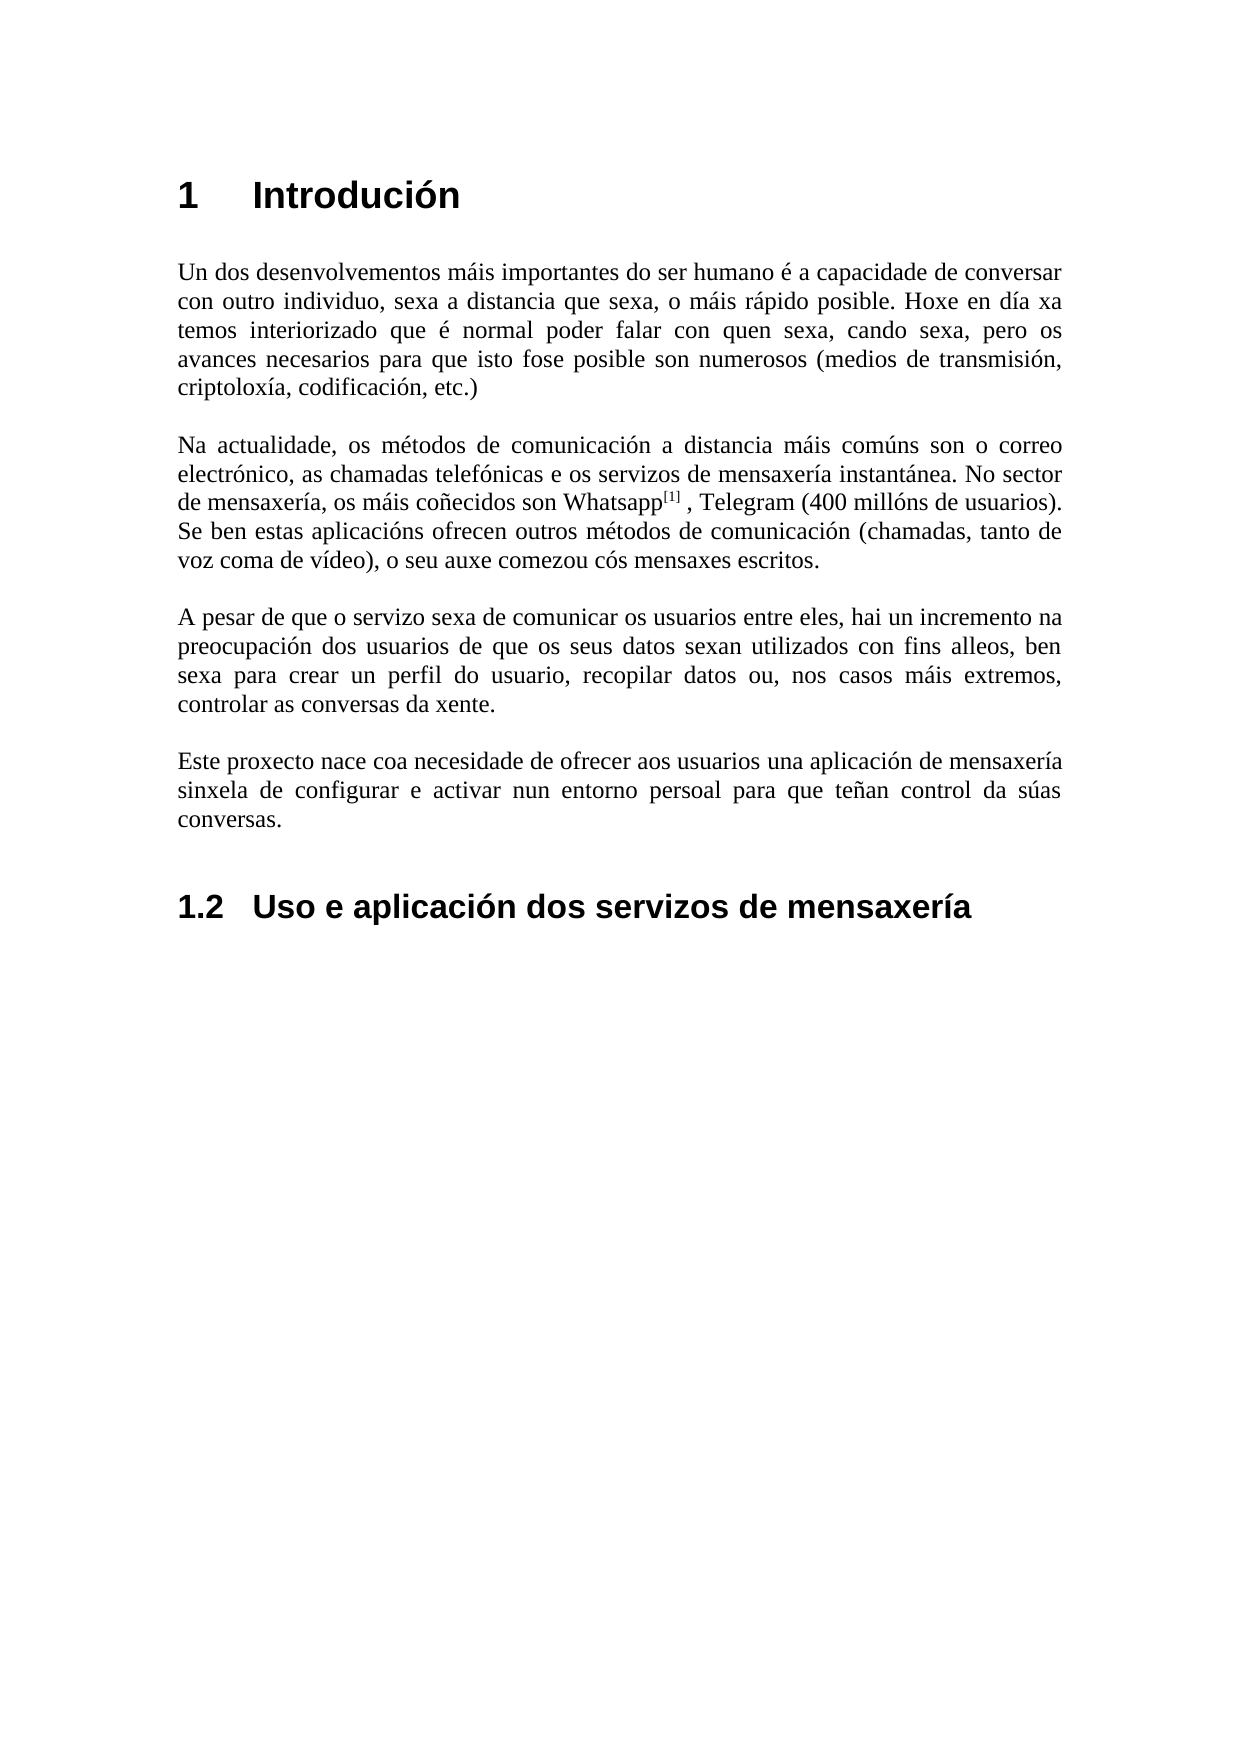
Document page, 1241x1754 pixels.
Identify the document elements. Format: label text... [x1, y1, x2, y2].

subtitle Introdución [177, 173, 1063, 216]
text Un dos desenvolvementos máis importantes do ser humano é a capacidade de conversar con outro individuo, sexa a distancia que sexa, o máis rápido posible. Hoxe en día xa temos interiorizado que é normal poder falar con quen sexa, cando sexa, pero os avances necesarios para que isto fose posible son numerosos (medios de transmisión, criptoloxía, codificación, etc.) [177, 257, 1063, 401]
text Na actualidade, os métodos de comunicación a distancia máis comúns son o correo electrónico, as chamadas telefónicas e os servizos de mensaxería instantánea. No sector de mensaxería, os máis coñecidos son Whatsapp[1] , Telegram (400 millóns de usuarios). Se ben estas aplicacións ofrecen outros métodos de comunicación (chamadas, tanto de voz coma de vídeo), o seu auxe comezou cós mensaxes escritos. [177, 430, 1063, 574]
subtitle 1.2 Uso e aplicación dos servizos de mensaxería [177, 887, 1063, 926]
text Este proxecto nace coa necesidade de ofrecer aos usuarios una aplicación de mensaxería sinxela de configurar e activar nun entorno persoal para que teñan control da súas conversas. [177, 746, 1063, 832]
text A pesar de que o servizo sexa de comunicar os usuarios entre eles, hai un incremento na preocupación dos usuarios de que os seus datos sexan utilizados con fins alleos, ben sexa para crear un perfil do usuario, recopilar datos ou, nos casos máis extremos, controlar as conversas da xente. [177, 602, 1063, 717]
